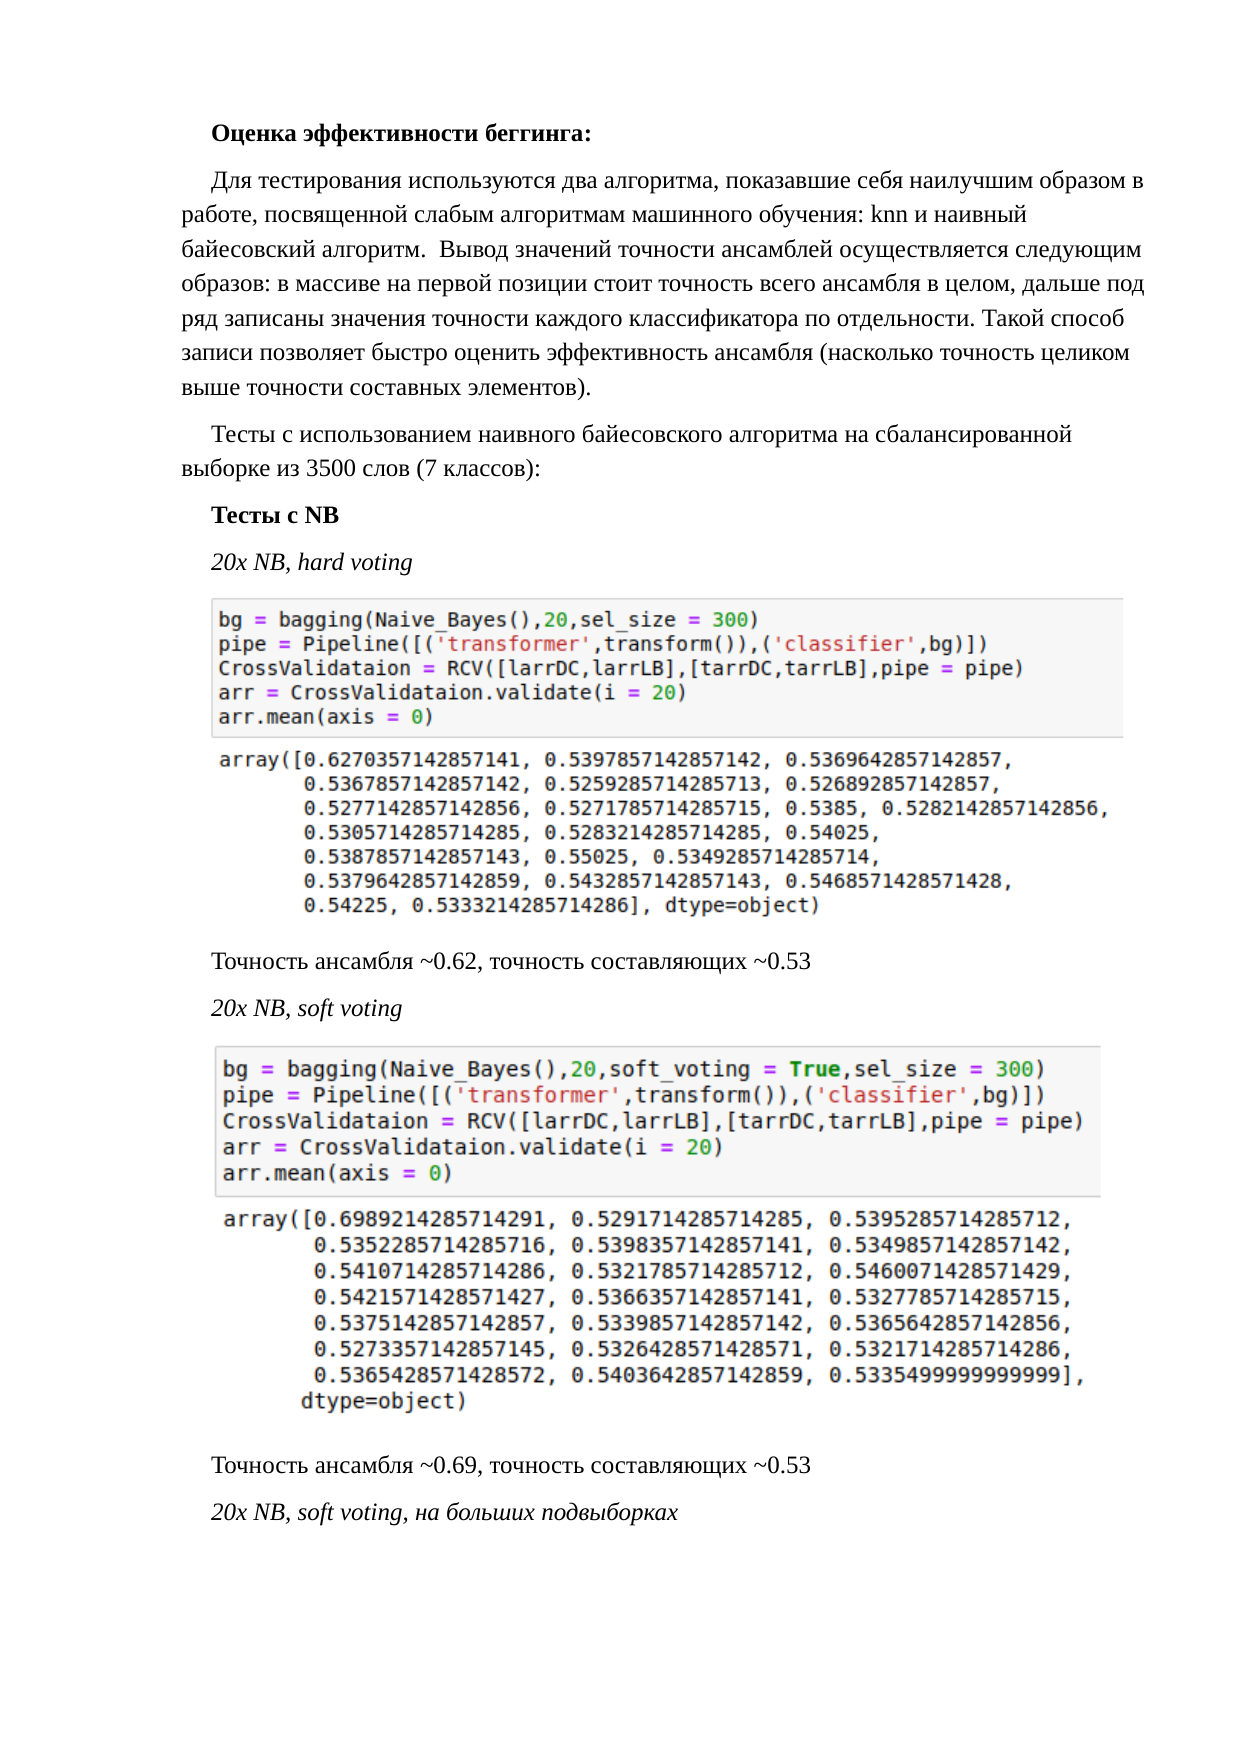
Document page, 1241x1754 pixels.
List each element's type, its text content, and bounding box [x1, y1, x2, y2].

text Для тестирования используются два алгоритма, показавшие себя наилучшим образом в работе, посвященной слабым алгоритмам машинного обучения: knn и наивный байесовский алгоритм. Вывод значений точности ансамблей осуществляется следующим образов: в массиве на первой позиции стоит точность всего ансамбля в целом, дальше под ряд записаны значения точности каждого классификатора по отдельности. Такой способ записи позволяет быстро оценить эффективность ансамбля (насколько точность целиком выше точности составных элементов). [181, 165, 1152, 401]
picture [209, 1040, 1101, 1427]
text 20x NB, hard voting [181, 547, 1152, 576]
text Тесты с использованием наивного байесовского алгоритма на сбалансированной выборке из 3500 слов (7 классов): [181, 419, 1152, 482]
text Точность ансамбля ~0.69, точность составляющих ~0.53 [181, 1087, 1152, 1479]
text Тесты с NB [181, 500, 1152, 529]
text Точность ансамбля ~0.62, точность составляющих ~0.53 [181, 946, 1152, 975]
text Оценка эффективности беггинга: [181, 118, 1152, 147]
text 20x NB, soft voting, на больших подвыборках [181, 1497, 1152, 1526]
picture [210, 594, 1124, 928]
text 20x NB, soft voting [181, 993, 1152, 1022]
